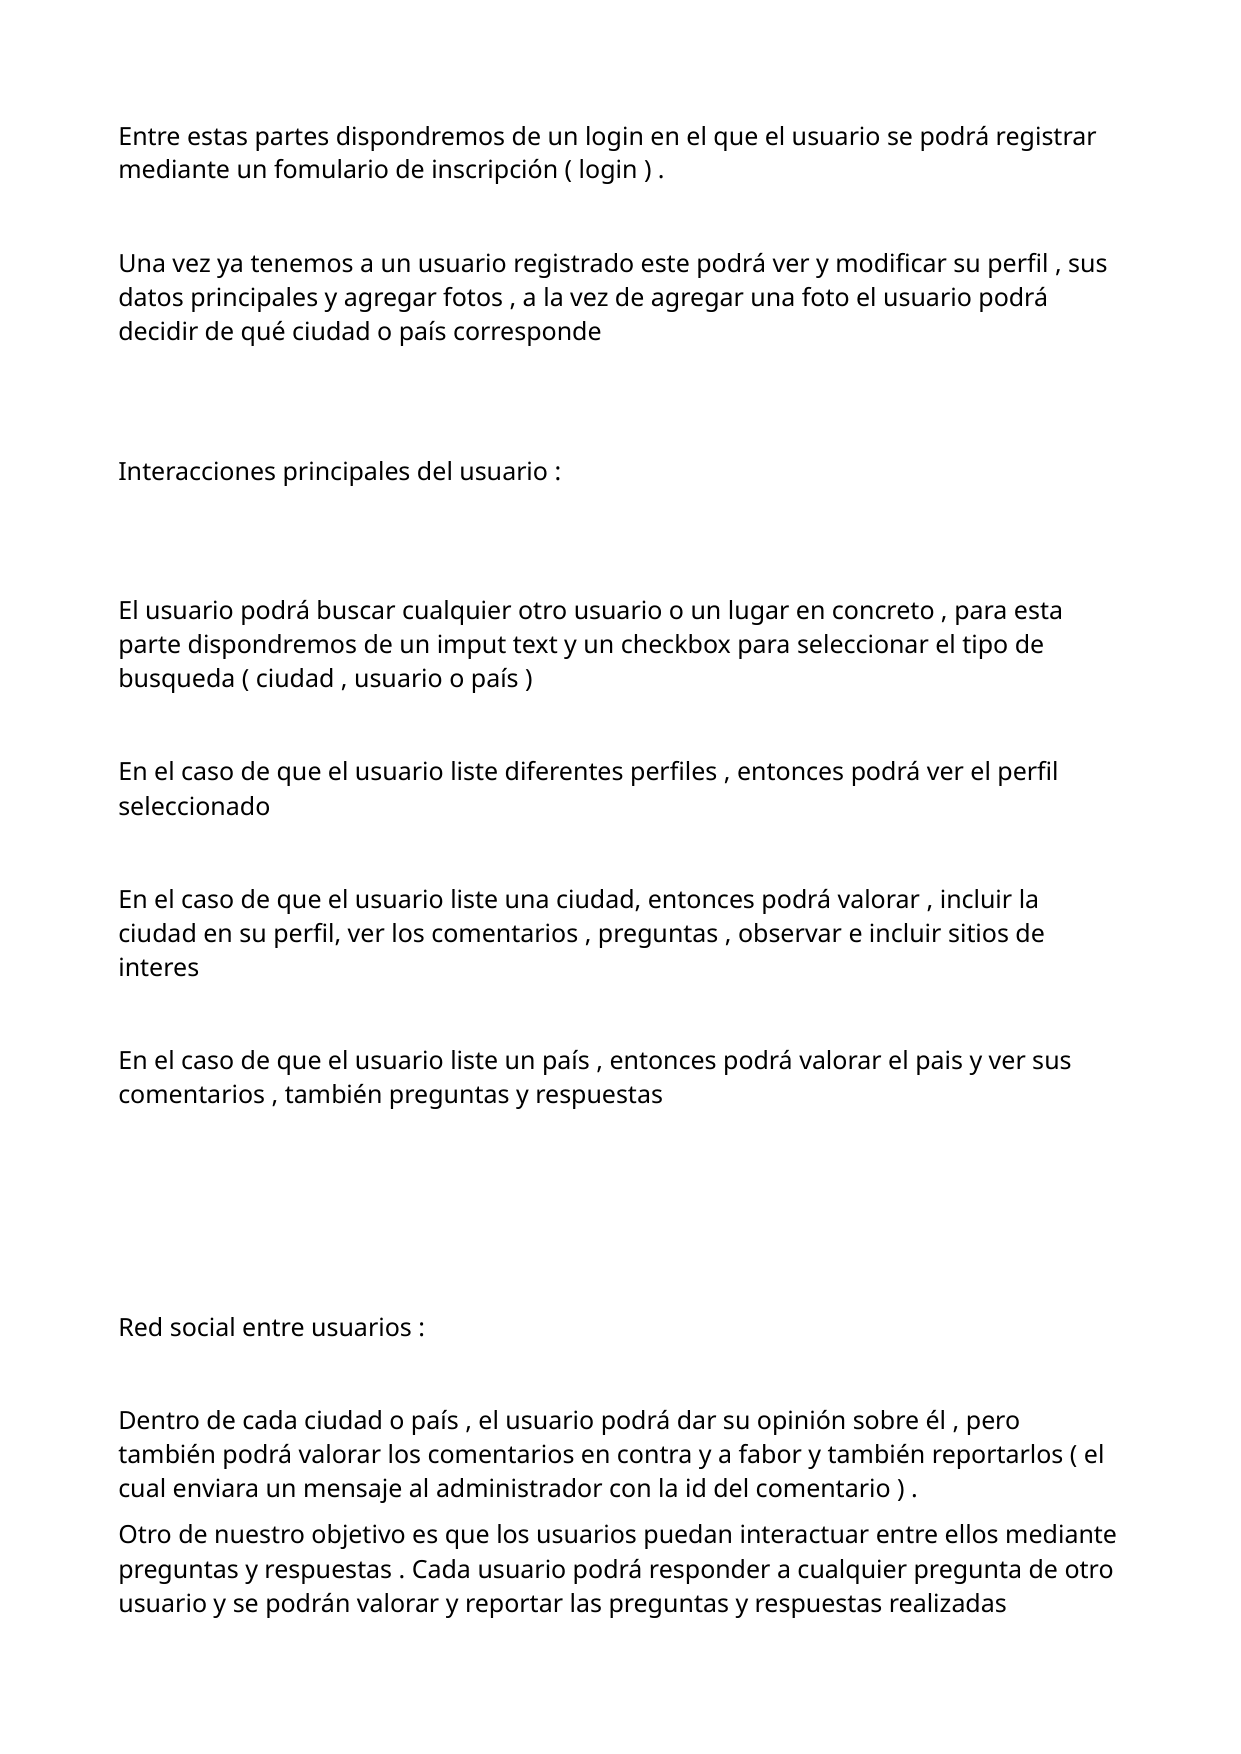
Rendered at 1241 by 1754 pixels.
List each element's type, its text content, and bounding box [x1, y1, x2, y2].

text Entre estas partes dispondremos de un login en el que el usuario se podrá registrar mediante un fomulario de inscripción ( login ) . [118, 118, 1122, 186]
text Una vez ya tenemos a un usuario registrado este podrá ver y modificar su perfil , sus datos principales y agregar fotos , a la vez de agregar una foto el usuario podrá decidir de qué ciudad o país corresponde [118, 245, 1122, 347]
text Red social entre usuarios : [118, 1309, 1122, 1343]
text En el caso de que el usuario liste una ciudad, entonces podrá valorar , incluir la ciudad en su perfil, ver los comentarios , preguntas , observar e incluir sitios de interes [118, 881, 1122, 983]
text Interacciones principales del usuario : [118, 453, 1122, 487]
text En el caso de que el usuario liste diferentes perfiles , entonces podrá ver el perfil seleccionado [118, 754, 1122, 822]
text Otro de nuestro objetivo es que los usuarios puedan interactuar entre ellos mediante preguntas y respuestas . Cada usuario podrá responder a cualquier pregunta de otro usuario y se podrán valorar y reportar las preguntas y respuestas realizadas [118, 1517, 1122, 1619]
text En el caso de que el usuario liste un país , entonces podrá valorar el pais y ver sus comentarios , también preguntas y respuestas [118, 1042, 1122, 1111]
text El usuario podrá buscar cualquier otro usuario o un lugar en concreto , para esta parte dispondremos de un imput text y un checkbox para seleccionar el tipo de busqueda ( ciudad , usuario o país ) [118, 593, 1122, 695]
text Dentro de cada ciudad o país , el usuario podrá dar su opinión sobre él , pero también podrá valorar los comentarios en contra y a fabor y también reportarlos ( el cual enviara un mensaje al administrador con la id del comentario ) . [118, 1402, 1122, 1505]
